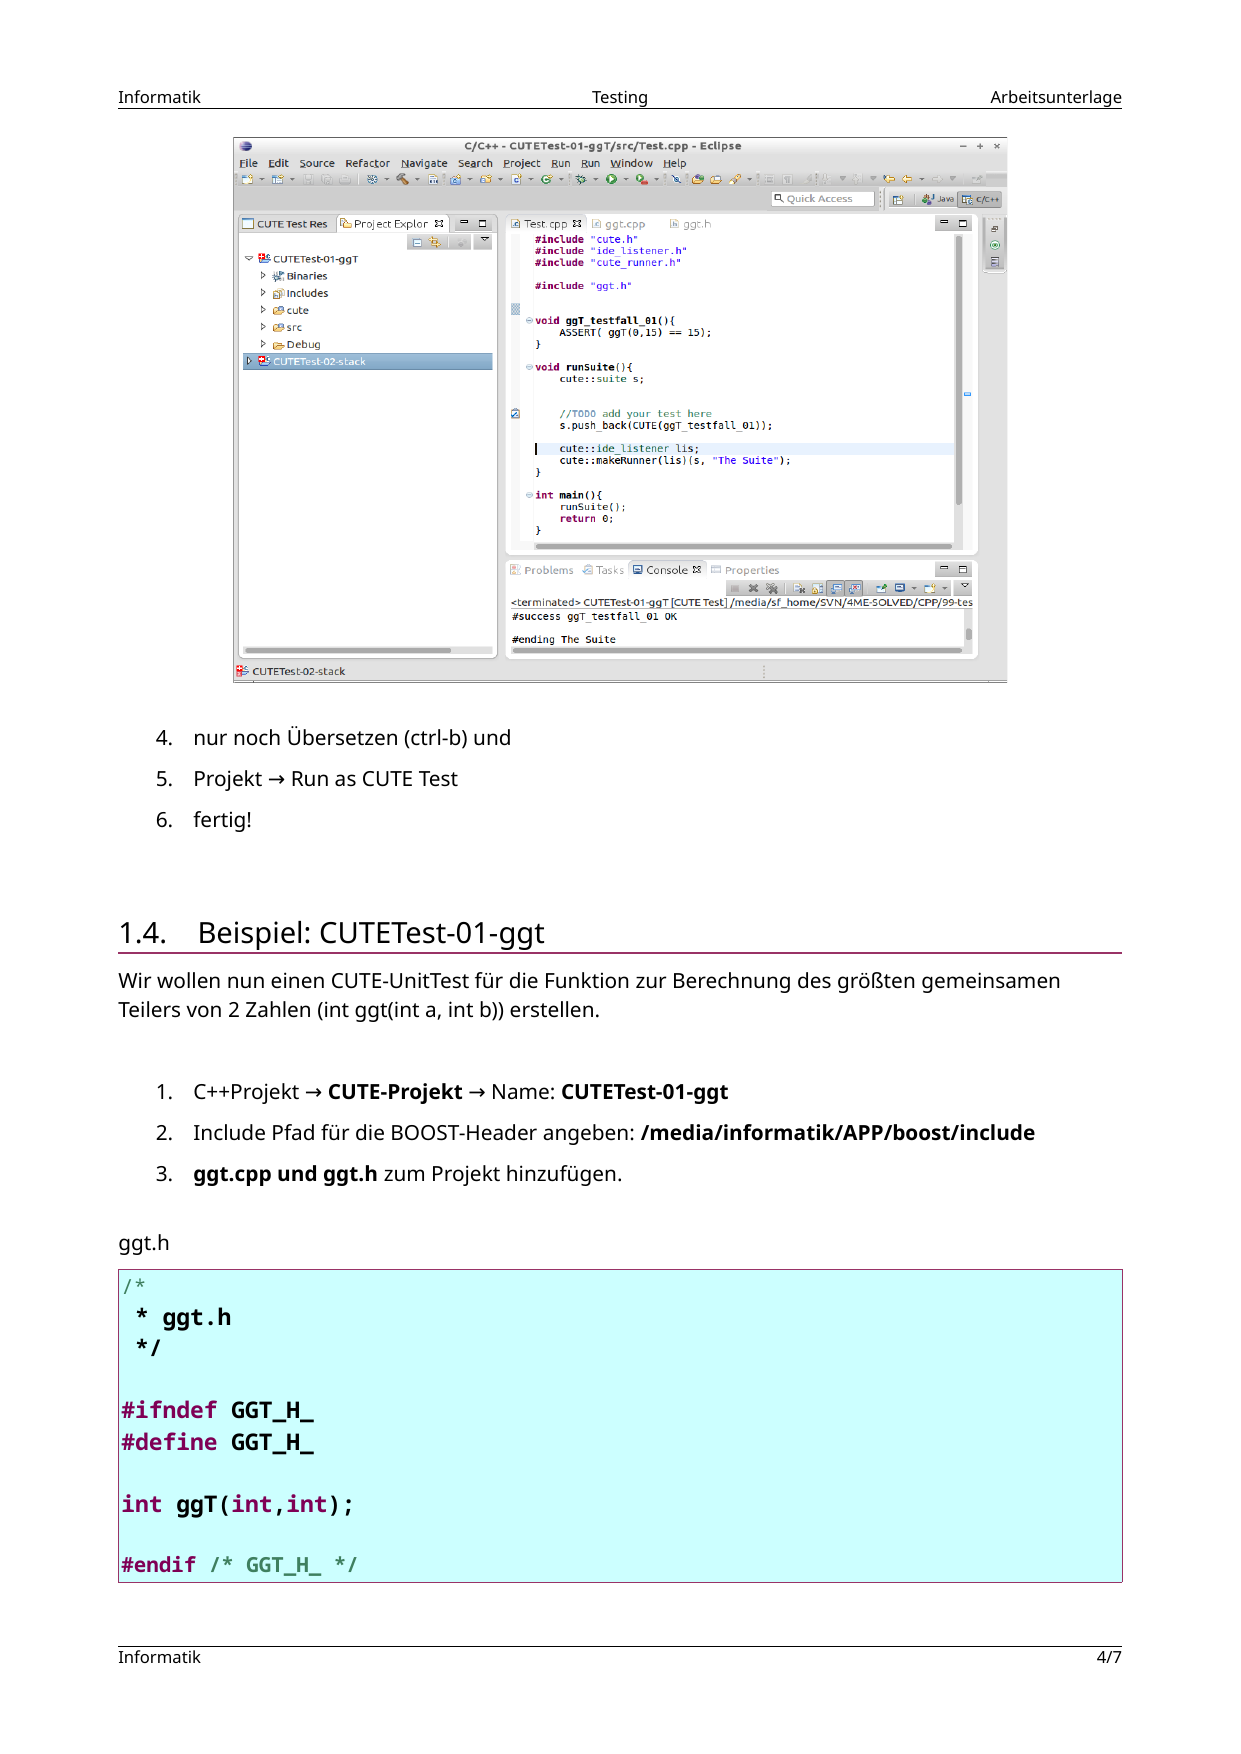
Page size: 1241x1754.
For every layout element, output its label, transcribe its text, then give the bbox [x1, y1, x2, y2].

subtitle Beispiel: CUTETest-01-ggt [118, 912, 1122, 952]
list Projekt → Run as CUTE Test [156, 764, 1122, 793]
text */ [119, 1329, 1122, 1360]
text Wir wollen nun einen CUTE-UnitTest für die Funktion zur Berechnung des größten gemeinsamen Teilers von 2 Zahlen (int ggt(int a, int b)) erstellen. [118, 967, 1122, 1023]
text * ggt.h [119, 1297, 1122, 1329]
text int ggT(int,int); [119, 1485, 1122, 1516]
text #endif /* GGT_H_ */ [119, 1547, 1122, 1582]
text #ifndef GGT_H_ [119, 1391, 1122, 1422]
list ggt.cpp und ggt.h zum Projekt hinzufügen. [156, 1159, 1122, 1216]
list nur noch Übersetzen (ctrl-b) und [156, 723, 1122, 752]
picture [233, 137, 1008, 683]
text /* [119, 1270, 1122, 1297]
text #define GGT_H_ [119, 1422, 1122, 1454]
list fertig! [156, 805, 1122, 834]
text ggt.h [118, 1228, 1122, 1257]
list Include Pfad für die BOOST-Header angeben: /media/informatik/APP/boost/include [156, 1118, 1122, 1146]
list C++Projekt → CUTE-Projekt → Name: CUTETest-01-ggt [156, 1077, 1122, 1105]
